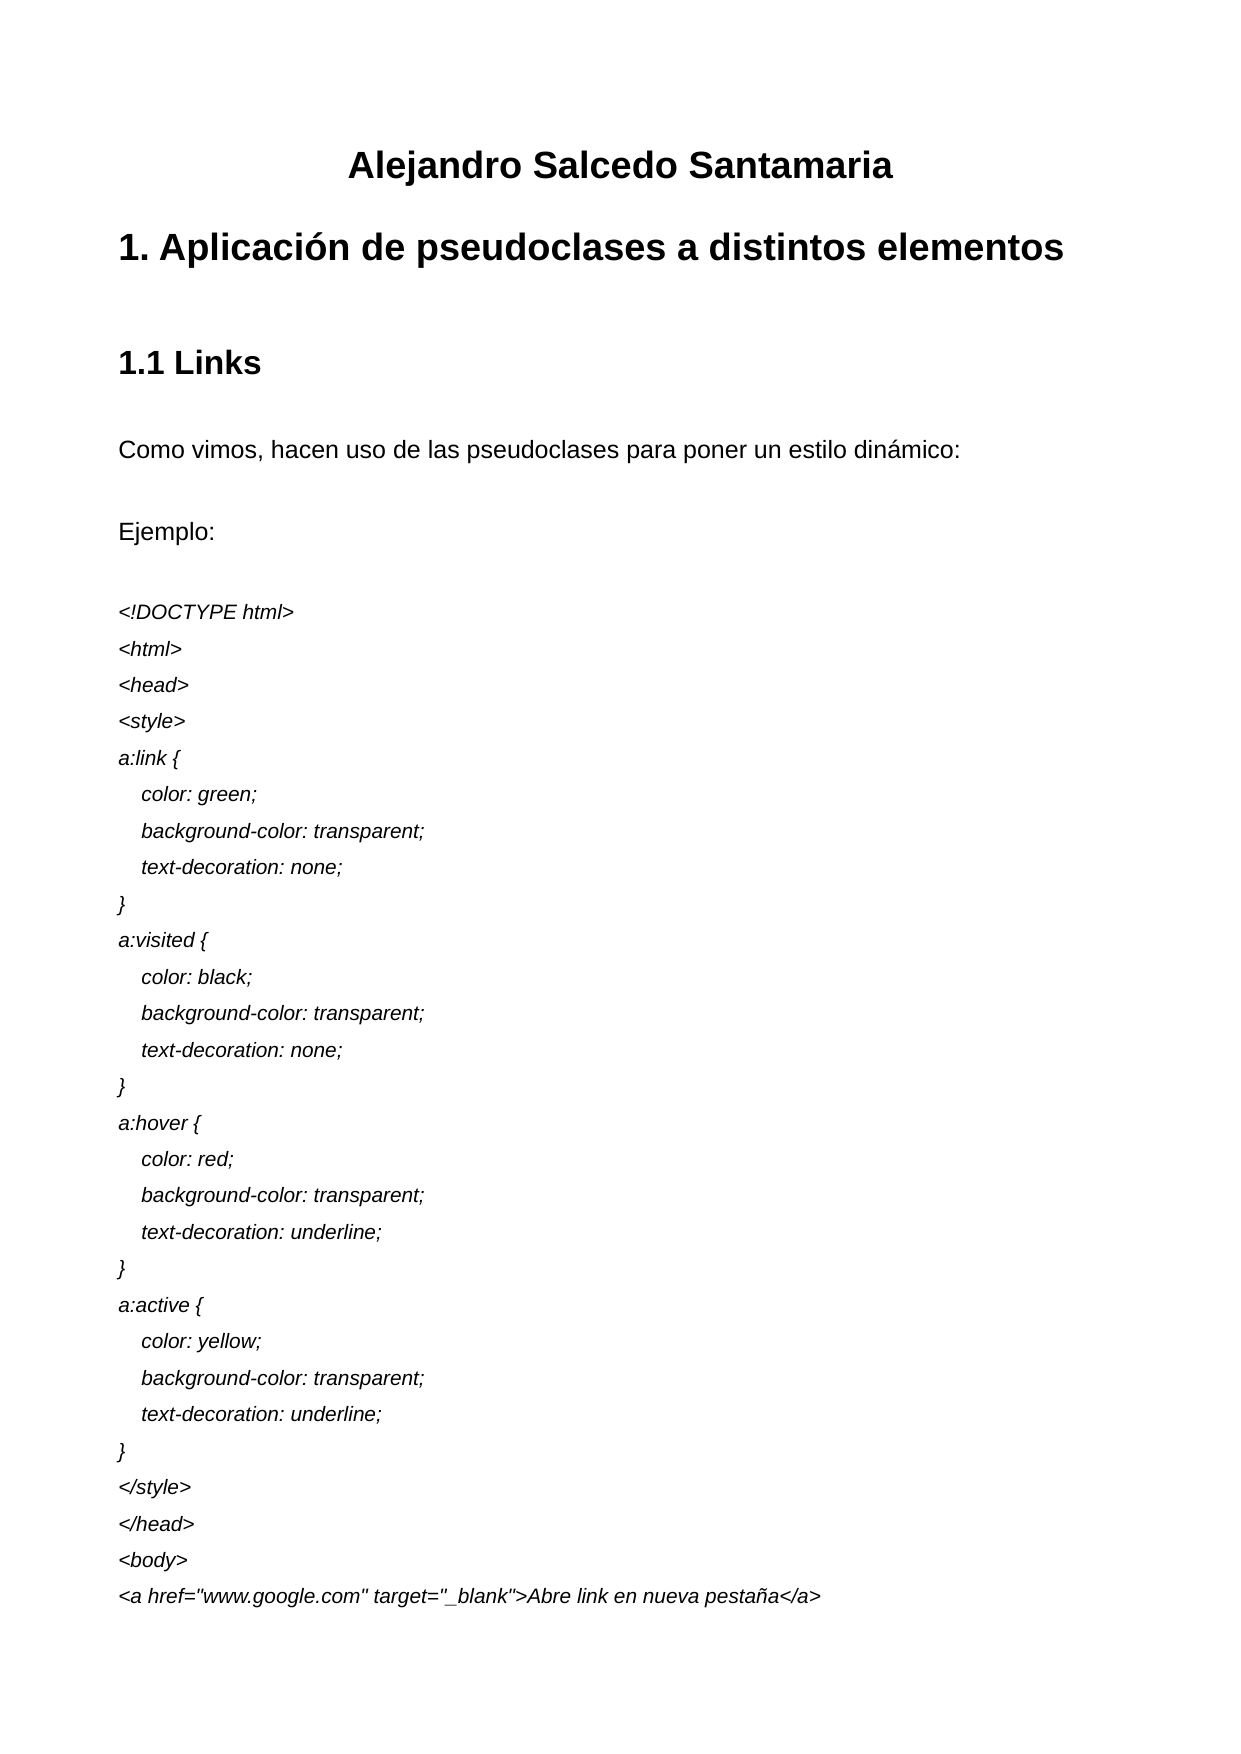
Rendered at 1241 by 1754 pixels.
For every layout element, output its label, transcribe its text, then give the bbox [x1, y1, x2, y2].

text } [118, 892, 1122, 916]
text <body> [118, 1548, 1122, 1572]
text background-color: transparent; [118, 819, 1122, 843]
text } [118, 1256, 1122, 1280]
subtitle 1.1 Links [118, 342, 1122, 381]
subtitle Alejandro Salcedo Santamaria [118, 143, 1122, 187]
text <head> [118, 673, 1122, 697]
text background-color: transparent; [118, 1366, 1122, 1389]
text color: red; [118, 1147, 1122, 1171]
text a:active { [118, 1293, 1122, 1317]
text background-color: transparent; [118, 1001, 1122, 1025]
text } [118, 1438, 1122, 1462]
text text-decoration: none; [118, 1037, 1122, 1061]
subtitle 1. Aplicación de pseudoclases a distintos elementos [118, 224, 1122, 268]
text text-decoration: none; [118, 855, 1122, 879]
text color: green; [118, 782, 1122, 806]
text background-color: transparent; [118, 1183, 1122, 1207]
text </head> [118, 1511, 1122, 1535]
text color: yellow; [118, 1329, 1122, 1353]
text a:link { [118, 746, 1122, 770]
text </style> [118, 1475, 1122, 1499]
text <style> [118, 709, 1122, 733]
text <html> [118, 636, 1122, 660]
text a:hover { [118, 1110, 1122, 1134]
text text-decoration: underline; [118, 1402, 1122, 1426]
text <!DOCTYPE html> [118, 600, 1122, 624]
text } [118, 1074, 1122, 1098]
text text-decoration: underline; [118, 1220, 1122, 1244]
text <a href="www.google.com" target="_blank">Abre link en nueva pestaña</a> [118, 1584, 1122, 1608]
text Ejemplo: [118, 517, 1122, 546]
text Como vimos, hacen uso de las pseudoclases para poner un estilo dinámico: [118, 435, 1122, 464]
text color: black; [118, 964, 1122, 988]
text a:visited { [118, 928, 1122, 952]
